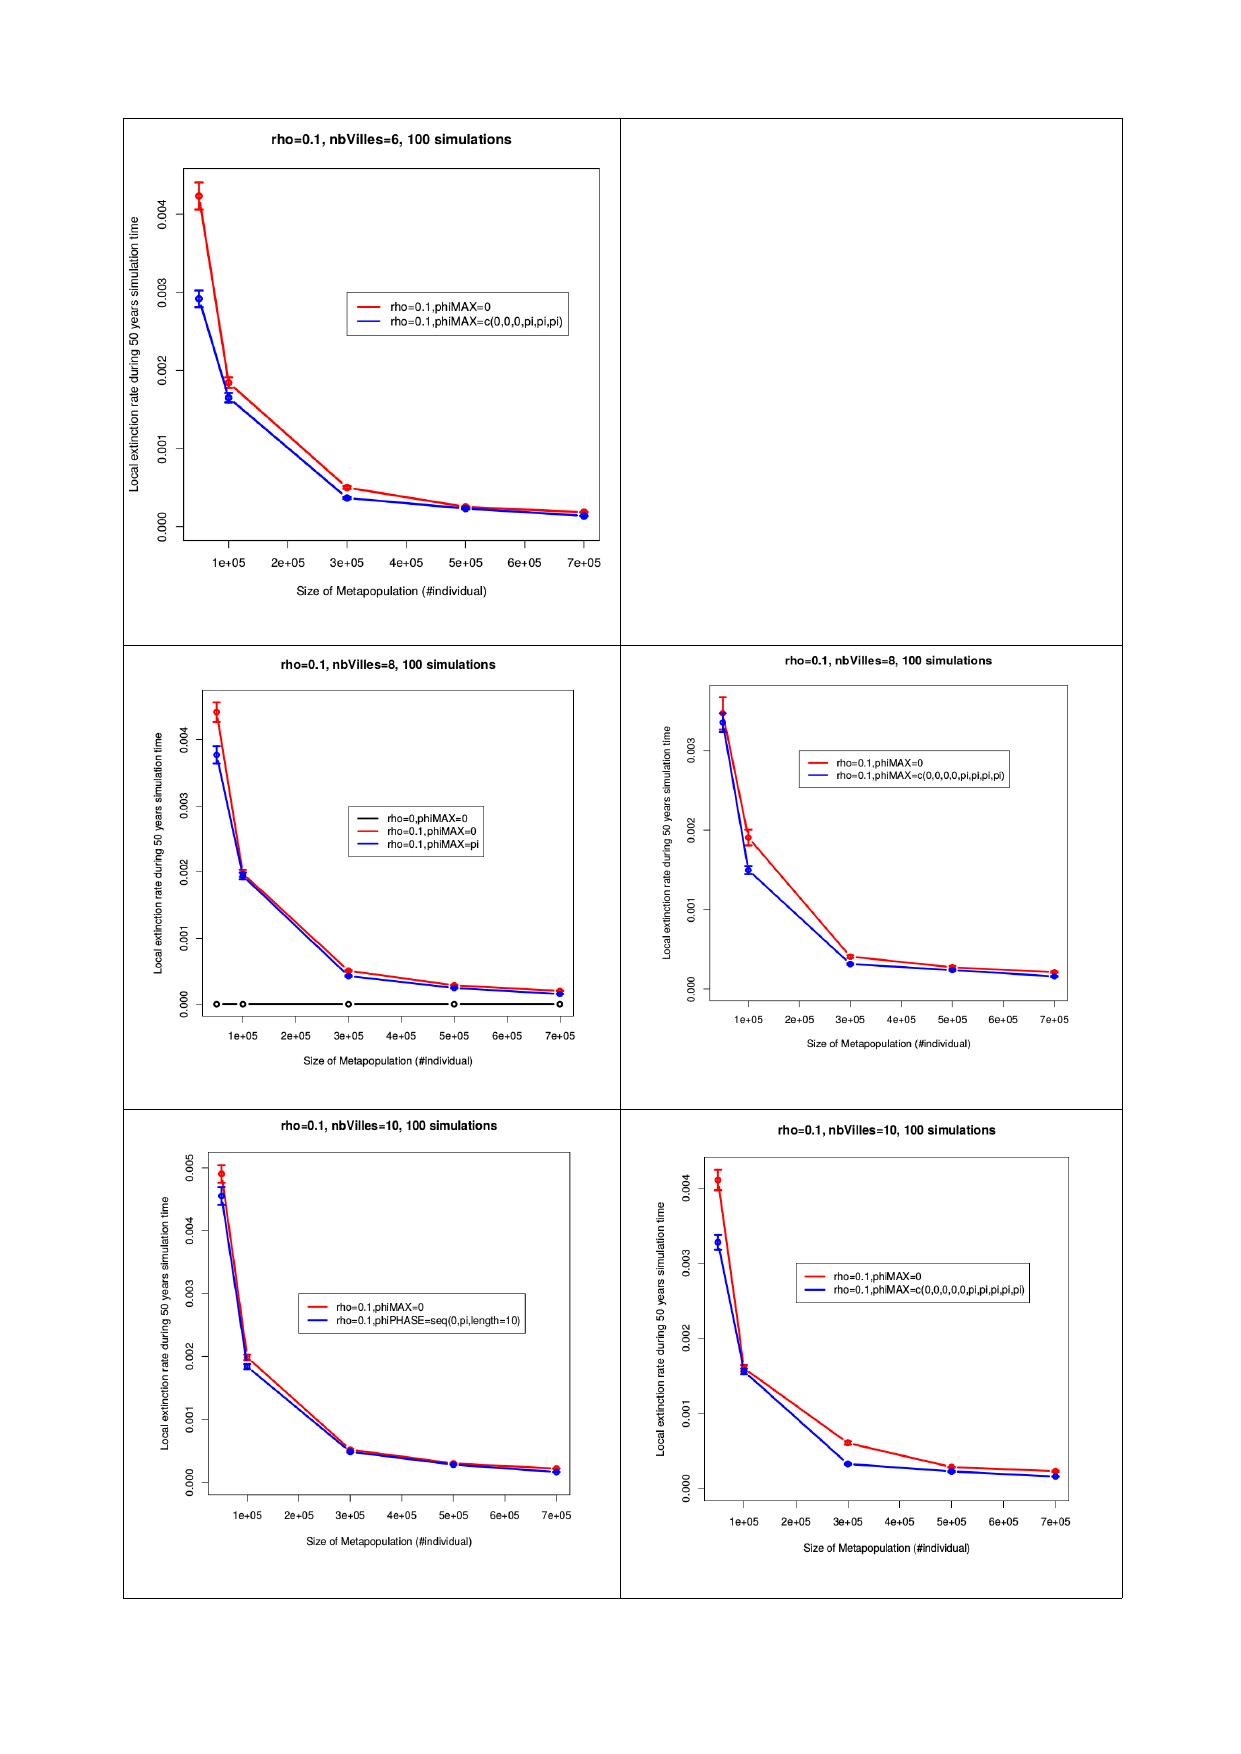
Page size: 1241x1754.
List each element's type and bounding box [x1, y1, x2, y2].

table_cell [621, 1110, 1122, 1598]
picture [655, 1114, 1088, 1564]
picture [661, 650, 1082, 1057]
picture [126, 123, 618, 610]
table_cell [124, 1110, 620, 1598]
table_cell [124, 119, 620, 644]
table_cell [124, 646, 620, 1108]
picture [153, 650, 591, 1074]
picture [158, 1114, 586, 1556]
table_cell [621, 646, 1122, 1108]
table_cell [621, 119, 1122, 644]
